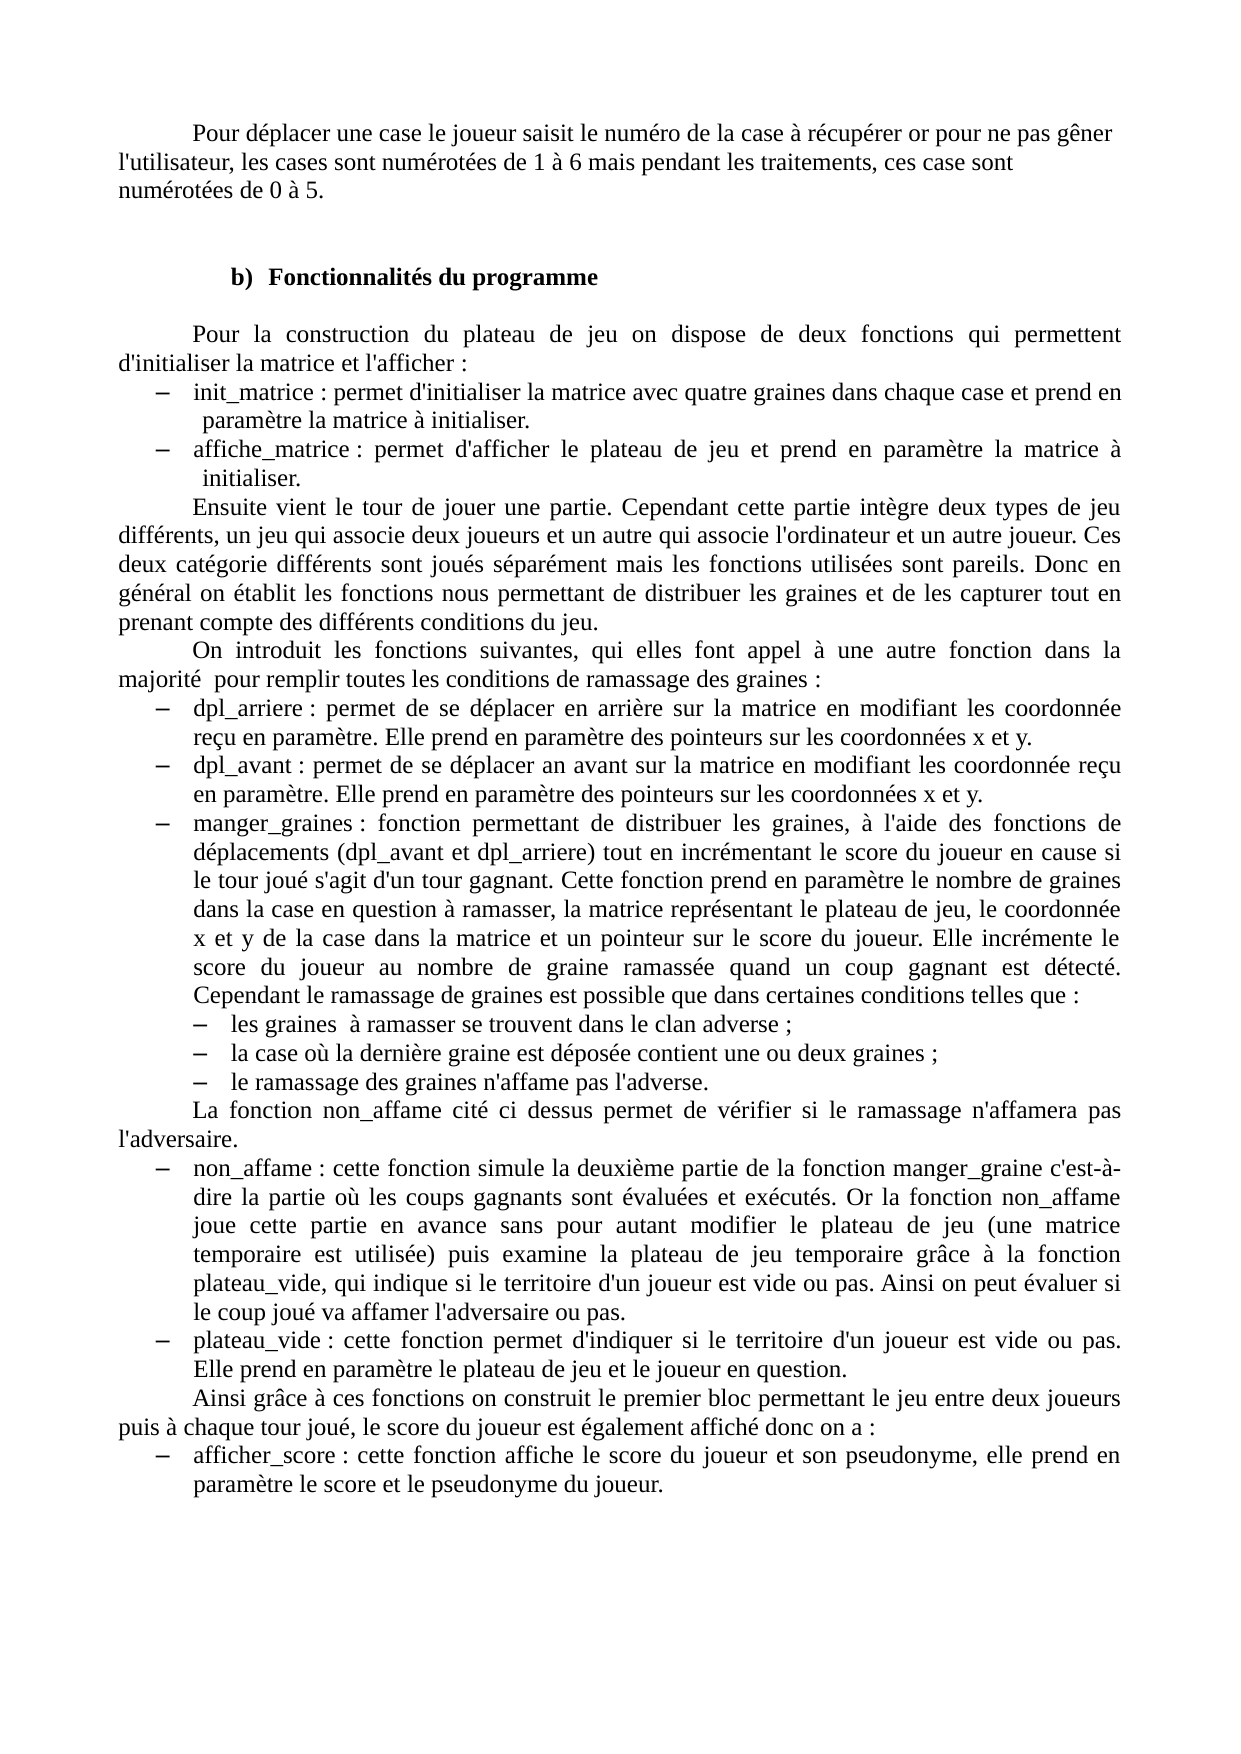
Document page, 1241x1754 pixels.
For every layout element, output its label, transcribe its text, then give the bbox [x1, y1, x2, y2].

list la case où la dernière graine est déposée contient une ou deux graines ; [193, 1038, 1122, 1067]
list Fonctionnalités du programme [231, 262, 1122, 291]
list affiche_matrice : permet d'afficher le plateau de jeu et prend en paramètre la matrice à initialiser. [156, 434, 1122, 492]
text On introduit les fonctions suivantes, qui elles font appel à une autre fonction dans la majorité pour remplir toutes les conditions de ramassage des graines : [118, 636, 1122, 693]
text Ensuite vient le tour de jouer une partie. Cependant cette partie intègre deux types de jeu différents, un jeu qui associe deux joueurs et un autre qui associe l'ordinateur et un autre joueur. Ces deux catégorie différents sont joués séparément mais les fonctions utilisées sont pareils. Donc en général on établit les fonctions nous permettant de distribuer les graines et de les capturer tout en prenant compte des différents conditions du jeu. [118, 492, 1122, 636]
list dpl_arriere : permet de se déplacer en arrière sur la matrice en modifiant les coordonnée reçu en paramètre. Elle prend en paramètre des pointeurs sur les coordonnées x et y. [156, 693, 1122, 751]
list afficher_score : cette fonction affiche le score du joueur et son pseudonyme, elle prend en paramètre le score et le pseudonyme du joueur. [156, 1441, 1122, 1498]
list le ramassage des graines n'affame pas l'adverse. [193, 1067, 1122, 1096]
text Ainsi grâce à ces fonctions on construit le premier bloc permettant le jeu entre deux joueurs puis à chaque tour joué, le score du joueur est également affiché donc on a : [118, 1383, 1122, 1441]
list manger_graines : fonction permettant de distribuer les graines, à l'aide des fonctions de déplacements (dpl_avant et dpl_arriere) tout en incrémentant le score du joueur en cause si le tour joué s'agit d'un tour gagnant. Cette fonction prend en paramètre le nombre de graines dans la case en question à ramasser, la matrice représentant le plateau de jeu, le coordonnée x et y de la case dans la matrice et un pointeur sur le score du joueur. Elle incrémente le score du joueur au nombre de graine ramassée quand un coup gagnant est détecté. Cependant le ramassage de graines est possible que dans certaines conditions telles que : [156, 808, 1122, 1009]
text Pour la construction du plateau de jeu on dispose de deux fonctions qui permettent d'initialiser la matrice et l'afficher : [118, 319, 1122, 377]
text La fonction non_affame cité ci dessus permet de vérifier si le ramassage n'affamera pas l'adversaire. [118, 1096, 1122, 1153]
list plateau_vide : cette fonction permet d'indiquer si le territoire d'un joueur est vide ou pas. Elle prend en paramètre le plateau de jeu et le joueur en question. [156, 1326, 1122, 1383]
list dpl_avant : permet de se déplacer an avant sur la matrice en modifiant les coordonnée reçu en paramètre. Elle prend en paramètre des pointeurs sur les coordonnées x et y. [156, 751, 1122, 808]
list les graines à ramasser se trouvent dans le clan adverse ; [193, 1009, 1122, 1038]
list init_matrice : permet d'initialiser la matrice avec quatre graines dans chaque case et prend en paramètre la matrice à initialiser. [156, 377, 1122, 434]
text Pour déplacer une case le joueur saisit le numéro de la case à récupérer or pour ne pas gêner l'utilisateur, les cases sont numérotées de 1 à 6 mais pendant les traitements, ces case sont numérotées de 0 à 5. [118, 118, 1122, 204]
list non_affame : cette fonction simule la deuxième partie de la fonction manger_graine c'est-à-dire la partie où les coups gagnants sont évaluées et exécutés. Or la fonction non_affame joue cette partie en avance sans pour autant modifier le plateau de jeu (une matrice temporaire est utilisée) puis examine la plateau de jeu temporaire grâce à la fonction plateau_vide, qui indique si le territoire d'un joueur est vide ou pas. Ainsi on peut évaluer si le coup joué va affamer l'adversaire ou pas. [156, 1153, 1122, 1326]
